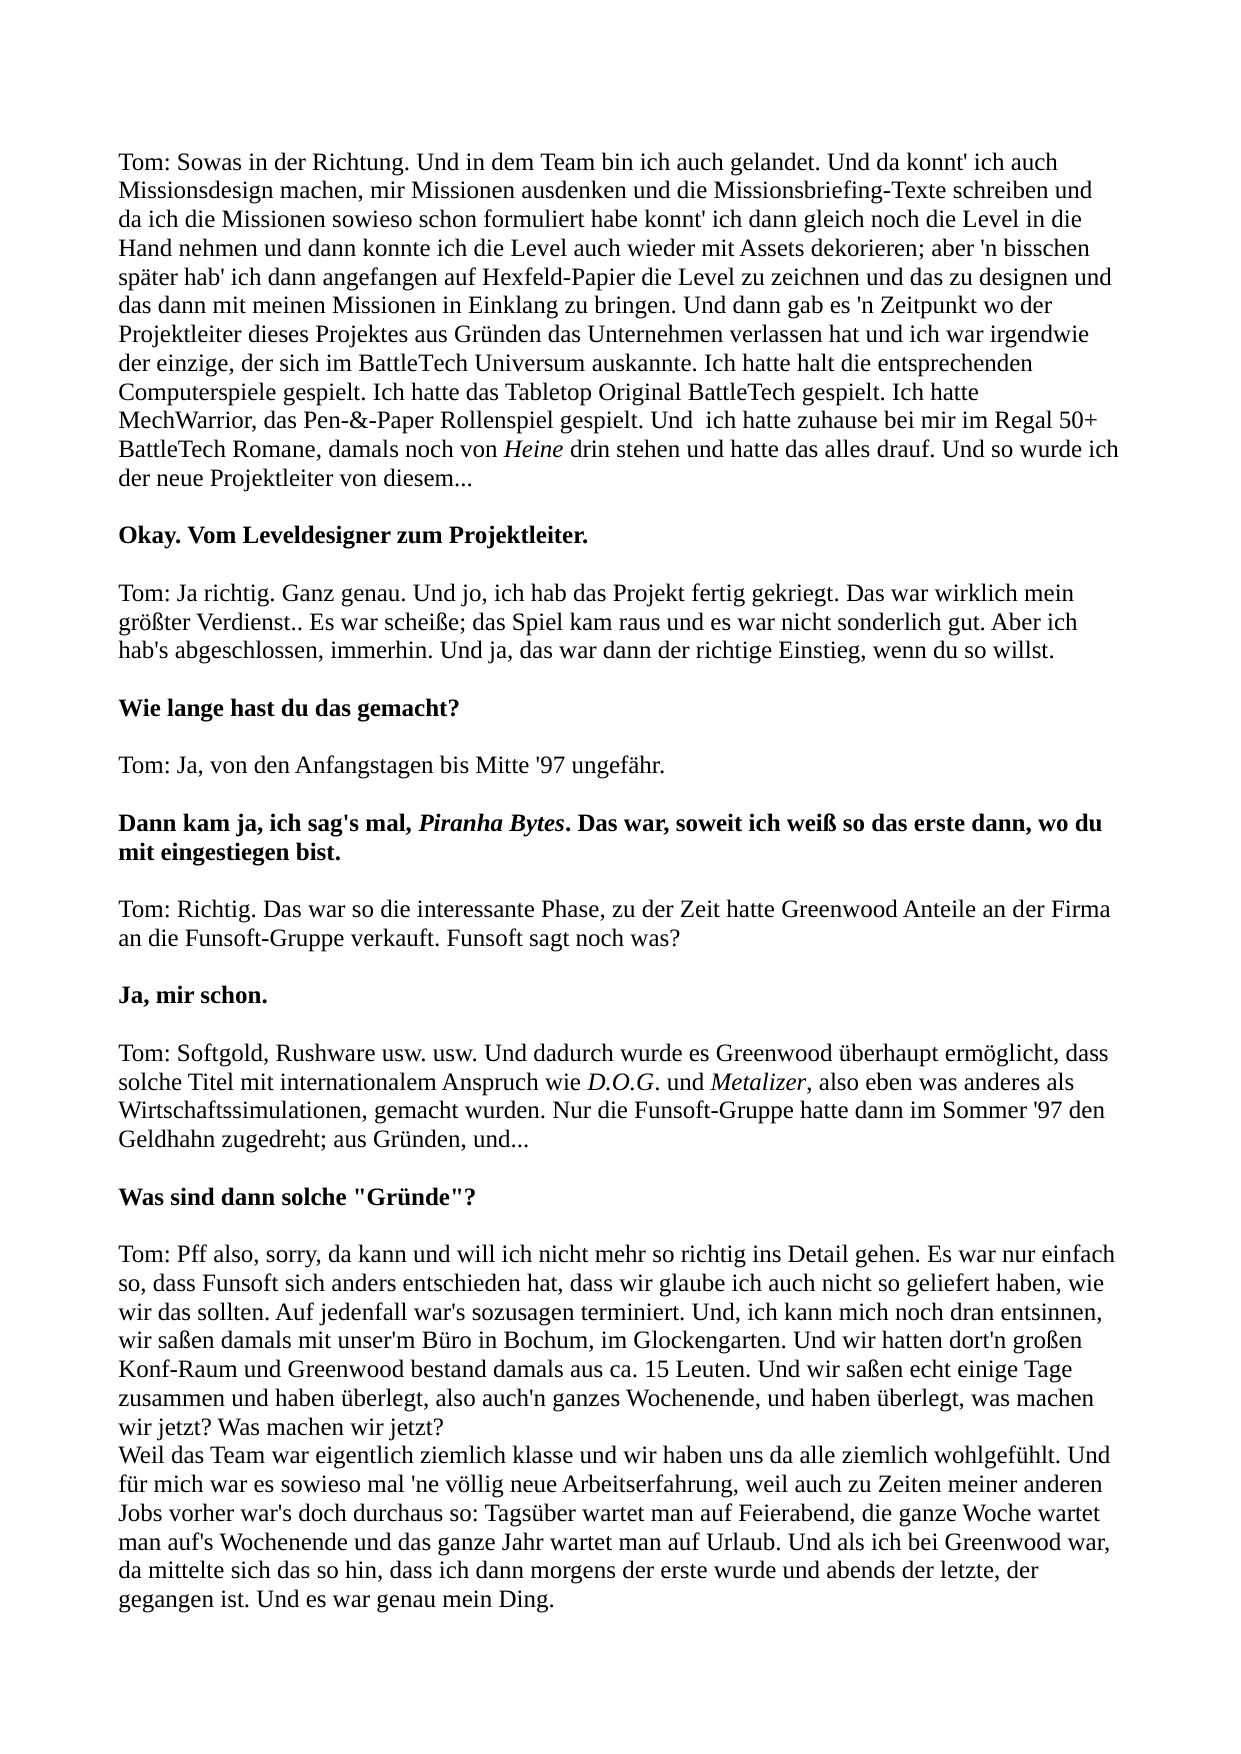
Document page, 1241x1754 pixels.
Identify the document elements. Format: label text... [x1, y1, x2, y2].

text Wie lange hast du das gemacht? [118, 693, 1122, 722]
text Tom: Pff also, sorry, da kann und will ich nicht mehr so richtig ins Detail gehen. Es war nur einfach so, dass Funsoft sich anders entschieden hat, dass wir glaube ich auch nicht so geliefert haben, wie wir das sollten. Auf jedenfall war's sozusagen terminiert. Und, ich kann mich noch dran entsinnen, wir saßen damals mit unser'm Büro in Bochum, im Glockengarten. Und wir hatten dort'n großen Konf-Raum und Greenwood bestand damals aus ca. 15 Leuten. Und wir saßen echt einige Tage zusammen und haben überlegt, also auch'n ganzes Wochenende, und haben überlegt, was machen wir jetzt? Was machen wir jetzt? [118, 1239, 1122, 1441]
text Tom: Ja richtig. Ganz genau. Und jo, ich hab das Projekt fertig gekriegt. Das war wirklich mein größter Verdienst.. Es war scheiße; das Spiel kam raus und es war nicht sonderlich gut. Aber ich hab's abgeschlossen, immerhin. Und ja, das war dann der richtige Einstieg, wenn du so willst. [118, 578, 1122, 664]
text Tom: Ja, von den Anfangstagen bis Mitte '97 ungefähr. [118, 751, 1122, 779]
text Weil das Team war eigentlich ziemlich klasse und wir haben uns da alle ziemlich wohlgefühlt. Und für mich war es sowieso mal 'ne völlig neue Arbeitserfahrung, weil auch zu Zeiten meiner anderen Jobs vorher war's doch durchaus so: Tagsüber wartet man auf Feierabend, die ganze Woche wartet man auf's Wochenende und das ganze Jahr wartet man auf Urlaub. Und als ich bei Greenwood war, da mittelte sich das so hin, dass ich dann morgens der erste wurde und abends der letzte, der gegangen ist. Und es war genau mein Ding. [118, 1441, 1122, 1613]
text Tom: Sowas in der Richtung. Und in dem Team bin ich auch gelandet. Und da konnt' ich auch Missionsdesign machen, mir Missionen ausdenken und die Missionsbriefing-Texte schreiben und da ich die Missionen sowieso schon formuliert habe konnt' ich dann gleich noch die Level in die Hand nehmen und dann konnte ich die Level auch wieder mit Assets dekorieren; aber 'n bisschen später hab' ich dann angefangen auf Hexfeld-Papier die Level zu zeichnen und das zu designen und das dann mit meinen Missionen in Einklang zu bringen. Und dann gab es 'n Zeitpunkt wo der Projektleiter dieses Projektes aus Gründen das Unternehmen verlassen hat und ich war irgendwie der einzige, der sich im BattleTech Universum auskannte. Ich hatte halt die entsprechenden Computerspiele gespielt. Ich hatte das Tabletop Original BattleTech gespielt. Ich hatte MechWarrior, das Pen-&-Paper Rollenspiel gespielt. Und ich hatte zuhause bei mir im Regal 50+ BattleTech Romane, damals noch von Heine drin stehen und hatte das alles drauf. Und so wurde ich der neue Projektleiter von diesem... [118, 147, 1122, 492]
text Tom: Richtig. Das war so die interessante Phase, zu der Zeit hatte Greenwood Anteile an der Firma an die Funsoft-Gruppe verkauft. Funsoft sagt noch was? [118, 894, 1122, 952]
text Okay. Vom Leveldesigner zum Projektleiter. [118, 521, 1122, 549]
text Was sind dann solche "Gründe"? [118, 1182, 1122, 1211]
text Tom: Softgold, Rushware usw. usw. Und dadurch wurde es Greenwood überhaupt ermöglicht, dass solche Titel mit internationalem Anspruch wie D.O.G. und Metalizer, also eben was anderes als Wirtschaftssimulationen, gemacht wurden. Nur die Funsoft-Gruppe hatte dann im Sommer '97 den Geldhahn zugedreht; aus Gründen, und... [118, 1038, 1122, 1153]
text Ja, mir schon. [118, 981, 1122, 1009]
text Dann kam ja, ich sag's mal, Piranha Bytes. Das war, soweit ich weiß so das erste dann, wo du mit eingestiegen bist. [118, 808, 1122, 866]
